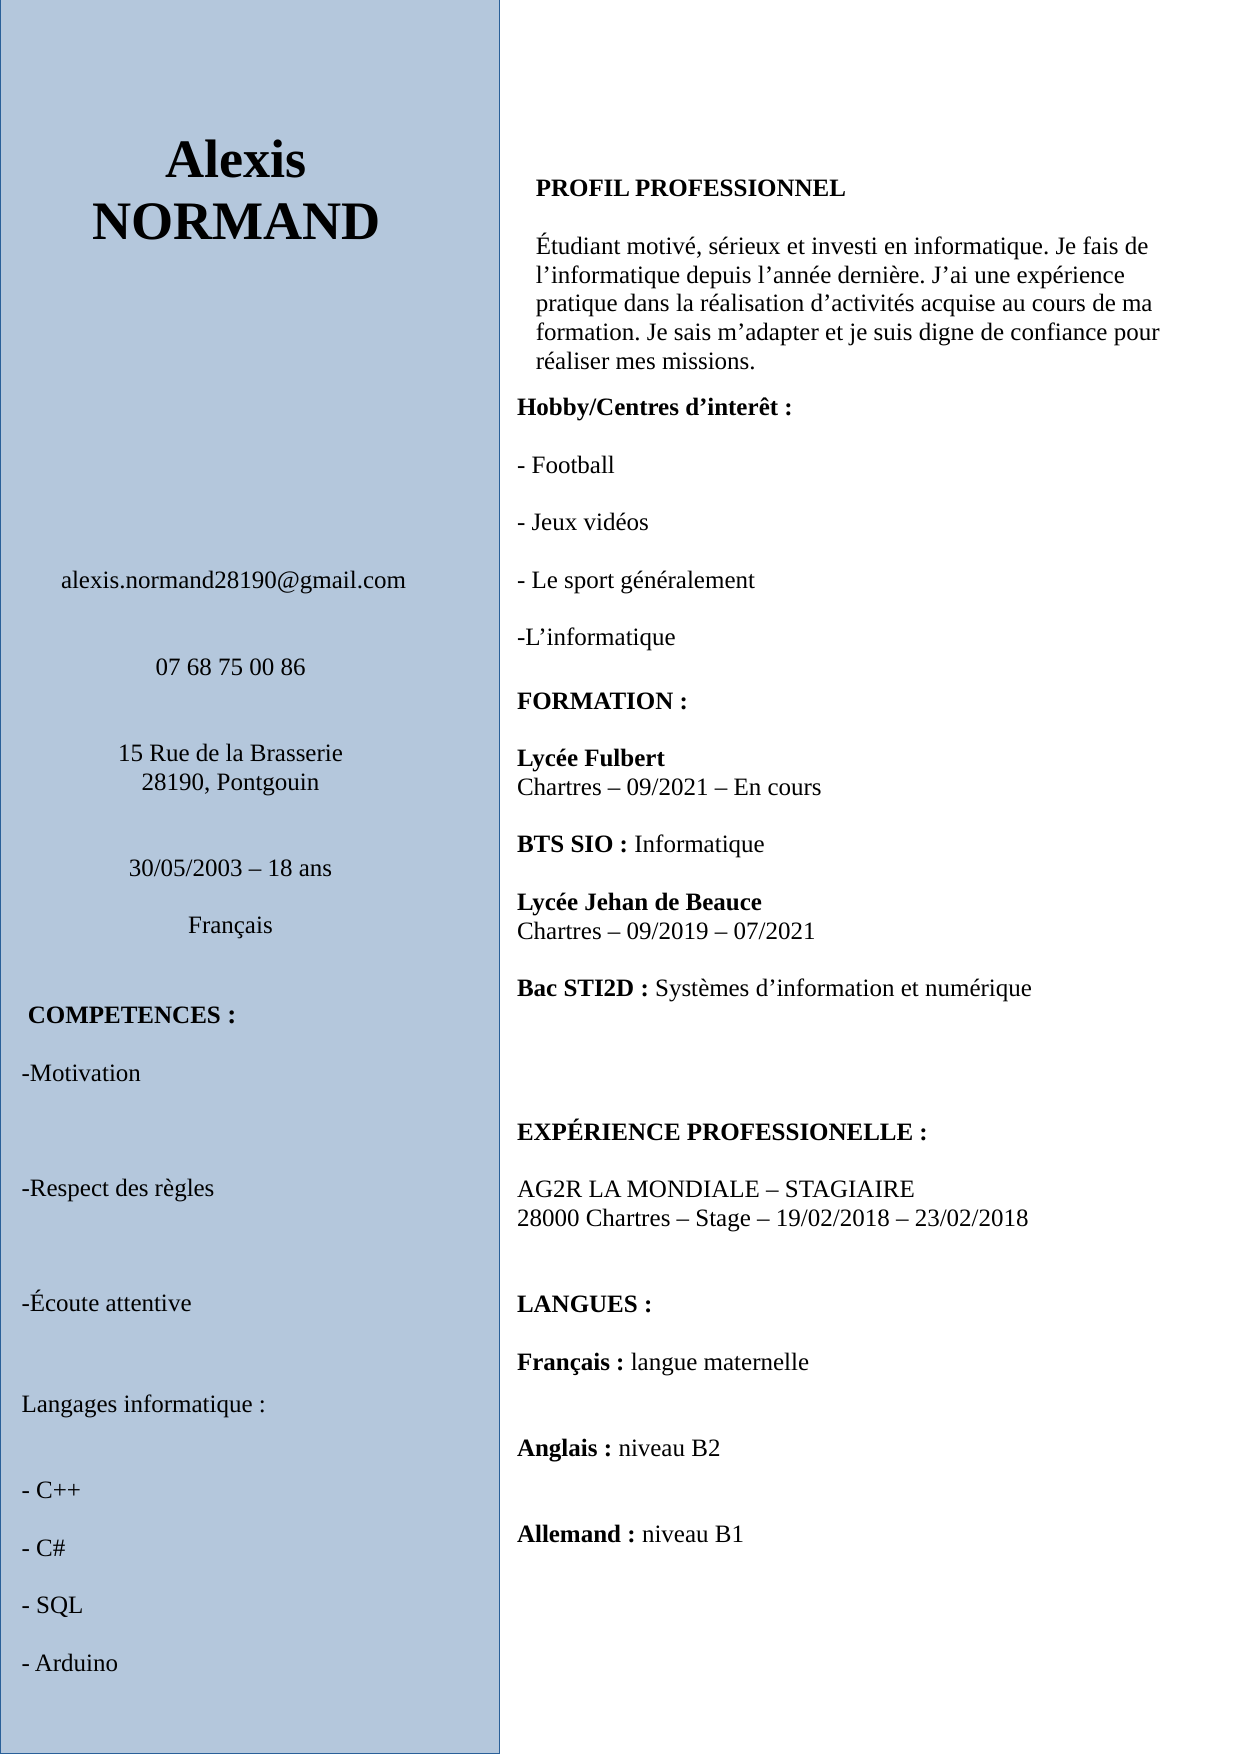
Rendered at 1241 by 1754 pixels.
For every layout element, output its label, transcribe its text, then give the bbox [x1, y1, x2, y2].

subtitle É [500, 224, 1122, 268]
